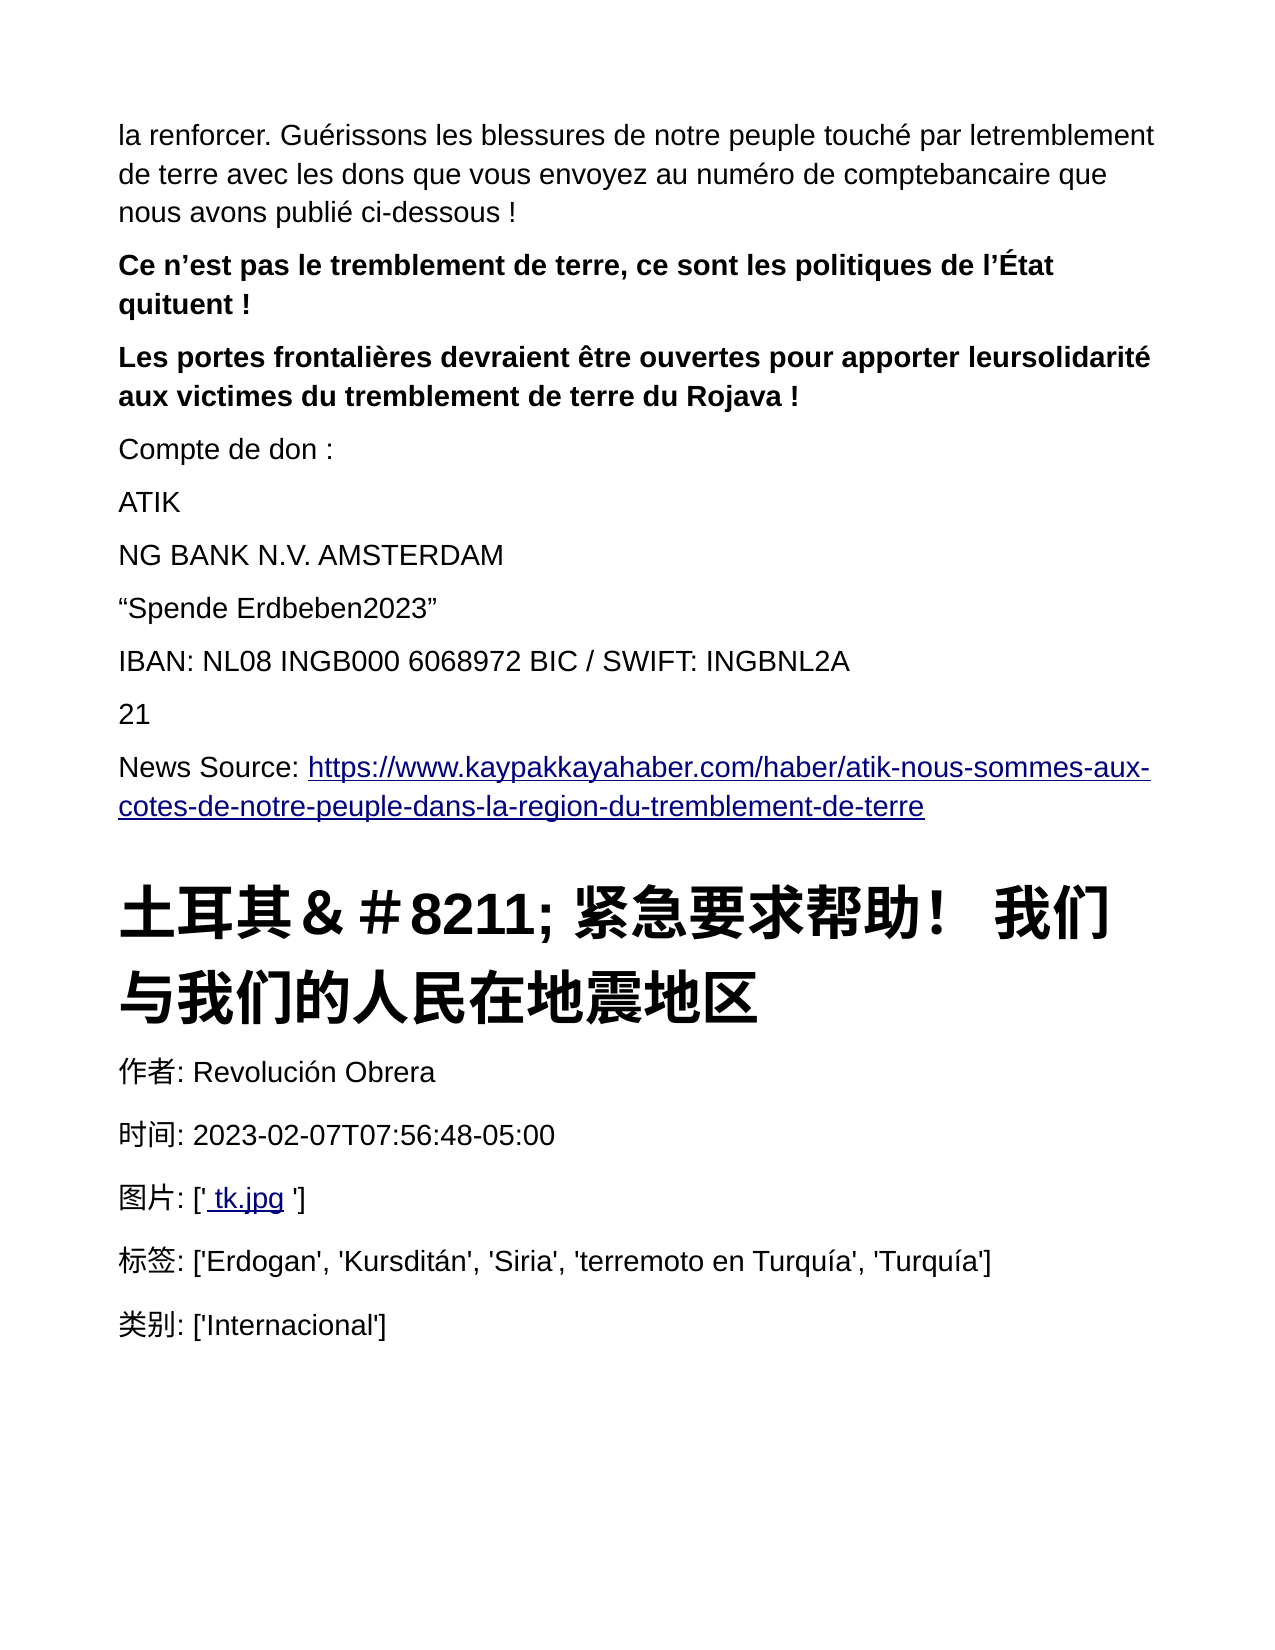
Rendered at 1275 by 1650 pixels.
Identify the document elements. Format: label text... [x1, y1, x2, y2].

text 作者: Revolución Obrera [118, 1048, 1157, 1091]
text Les portes frontalières devraient être ouvertes pour apporter leursolidarité aux victimes du tremblement de terre du Rojava ! [118, 340, 1157, 412]
text 时间: 2023-02-07T07:56:48-05:00 [118, 1112, 1157, 1154]
subtitle 土耳其＆＃8211; 紧急要求帮助！ 我们与我们的人民在地震地区 [118, 867, 1157, 1036]
text News Source: https://www.kaypakkayahaber.com/haber/atik-nous-sommes-aux-cotes-de-notre-peuple-dans-la-region-du-tremblement-de-terre [118, 750, 1157, 822]
text 标签: ['Erdogan', 'Kursditán', 'Siria', 'terremoto en Turquía', 'Turquía'] [118, 1238, 1157, 1280]
text Compte de don : [118, 432, 1157, 465]
text la renforcer. Guérissons les blessures de notre peuple touché par letremblement de terre avec les dons que vous envoyez au numéro de comptebancaire que nous avons publié ci-dessous ! [118, 118, 1157, 229]
text “Spende Erdbeben2023” [118, 591, 1157, 624]
text IBAN: NL08 INGB000 6068972 BIC / SWIFT: INGBNL2A [118, 644, 1157, 678]
text 21 [118, 697, 1157, 731]
text NG BANK N.V. AMSTERDAM [118, 538, 1157, 571]
text Ce n’est pas le tremblement de terre, ce sont les politiques de l’État quituent ! [118, 248, 1157, 320]
text ATIK [118, 485, 1157, 518]
text 图片: [' tk.jpg '] [118, 1175, 1157, 1217]
text 类别: ['Internacional'] [118, 1301, 1157, 1343]
